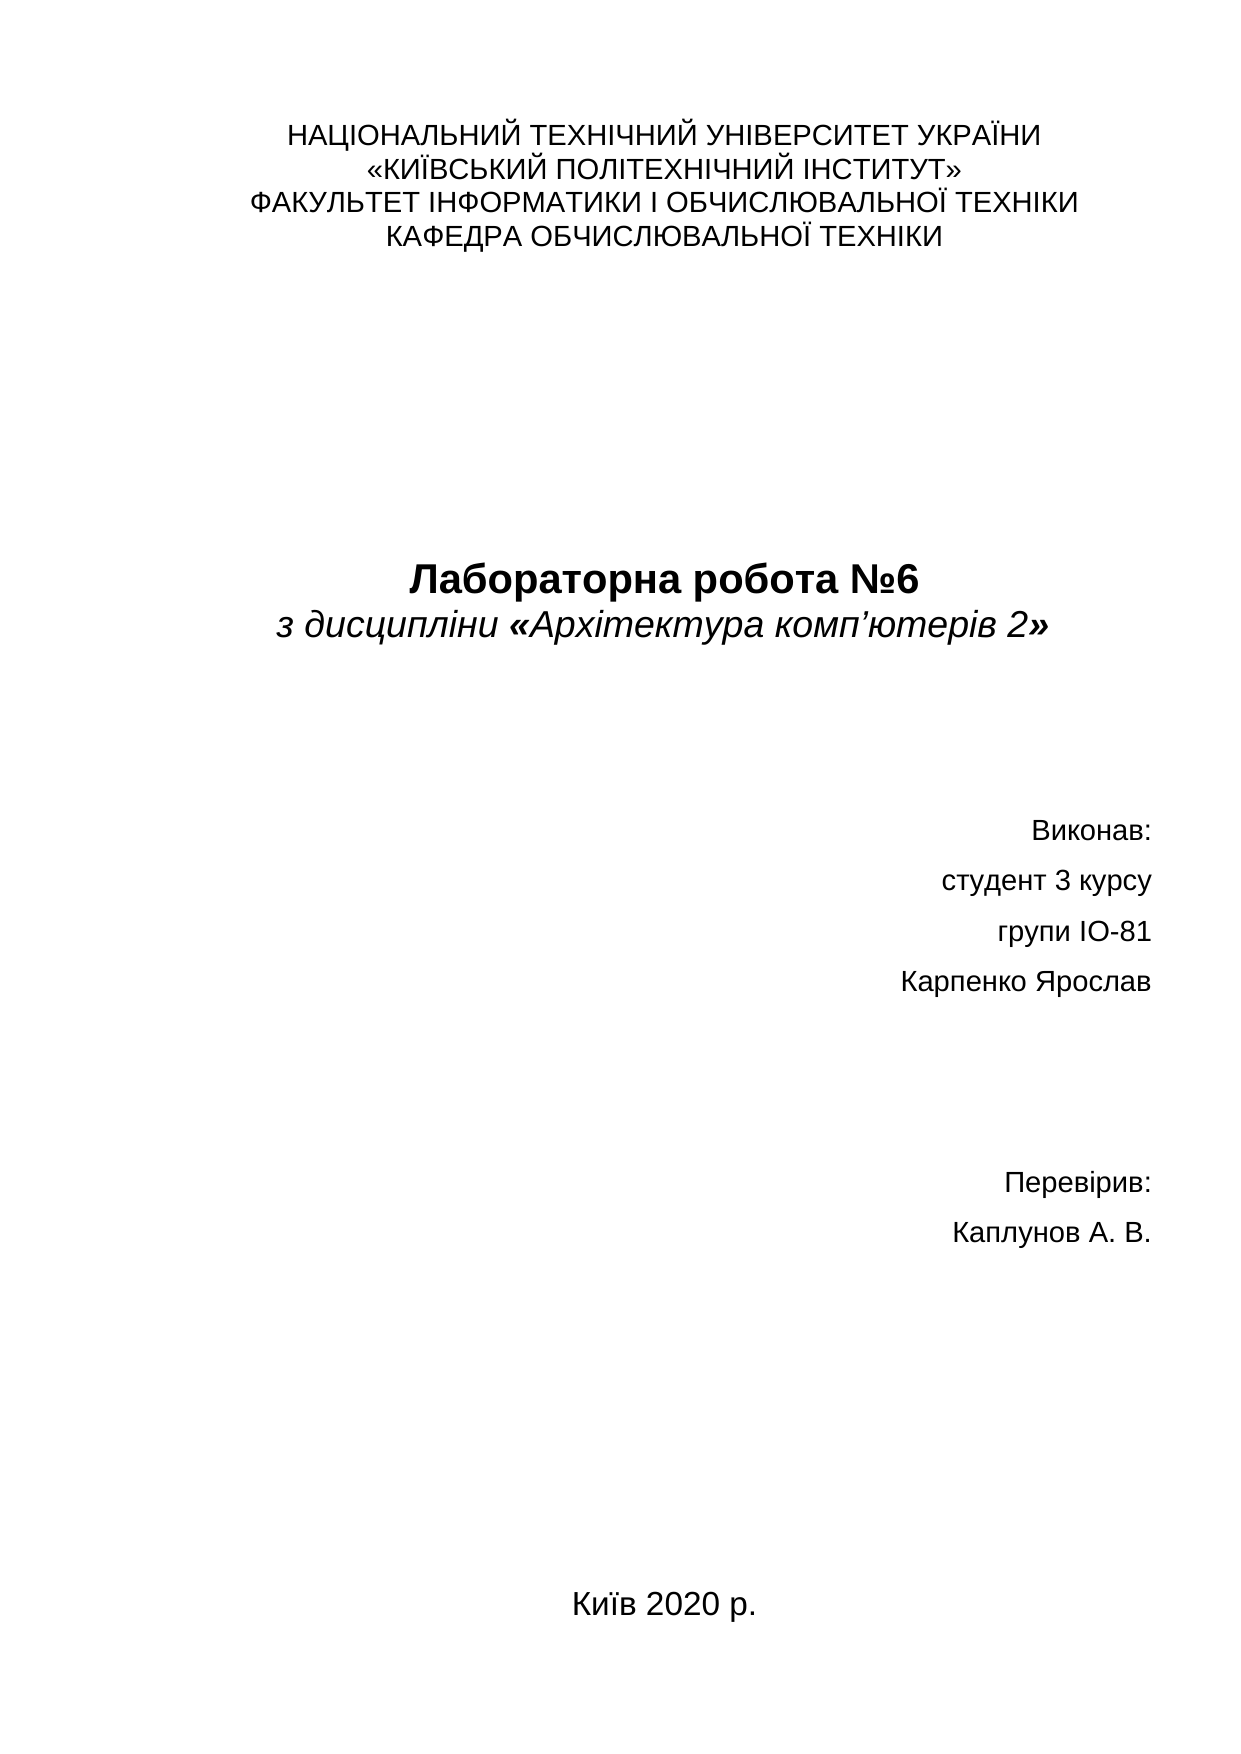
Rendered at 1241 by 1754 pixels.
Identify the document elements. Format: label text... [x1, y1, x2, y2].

text групи ІО-81 [177, 913, 1152, 947]
text НАЦІОНАЛЬНИЙ ТЕХНІЧНИЙ УНІВЕРСИТЕТ УКРАЇНИ [177, 118, 1152, 152]
text Київ 2020 р. [177, 1584, 1152, 1623]
text студент 3 курсу [177, 863, 1152, 897]
text з дисципліни «Архітектура комп’ютерів 2» [177, 602, 1152, 645]
text Виконав: [177, 813, 1152, 846]
text Лабораторна робота №6 [177, 554, 1152, 602]
text КАФЕДРА ОБЧИСЛЮВАЛЬНОЇ ТЕХНІКИ [177, 219, 1152, 252]
text Каплунов А. В. [177, 1215, 1152, 1249]
text Карпенко Ярослав [177, 964, 1152, 997]
text Перевірив: [177, 1165, 1152, 1199]
text ФАКУЛЬТЕТ ІНФОРМАТИКИ І ОБЧИСЛЮВАЛЬНОЇ ТЕХНІКИ [177, 185, 1152, 219]
text «КИЇВСЬКИЙ ПОЛІТЕХНІЧНИЙ ІНСТИТУТ» [177, 152, 1152, 185]
